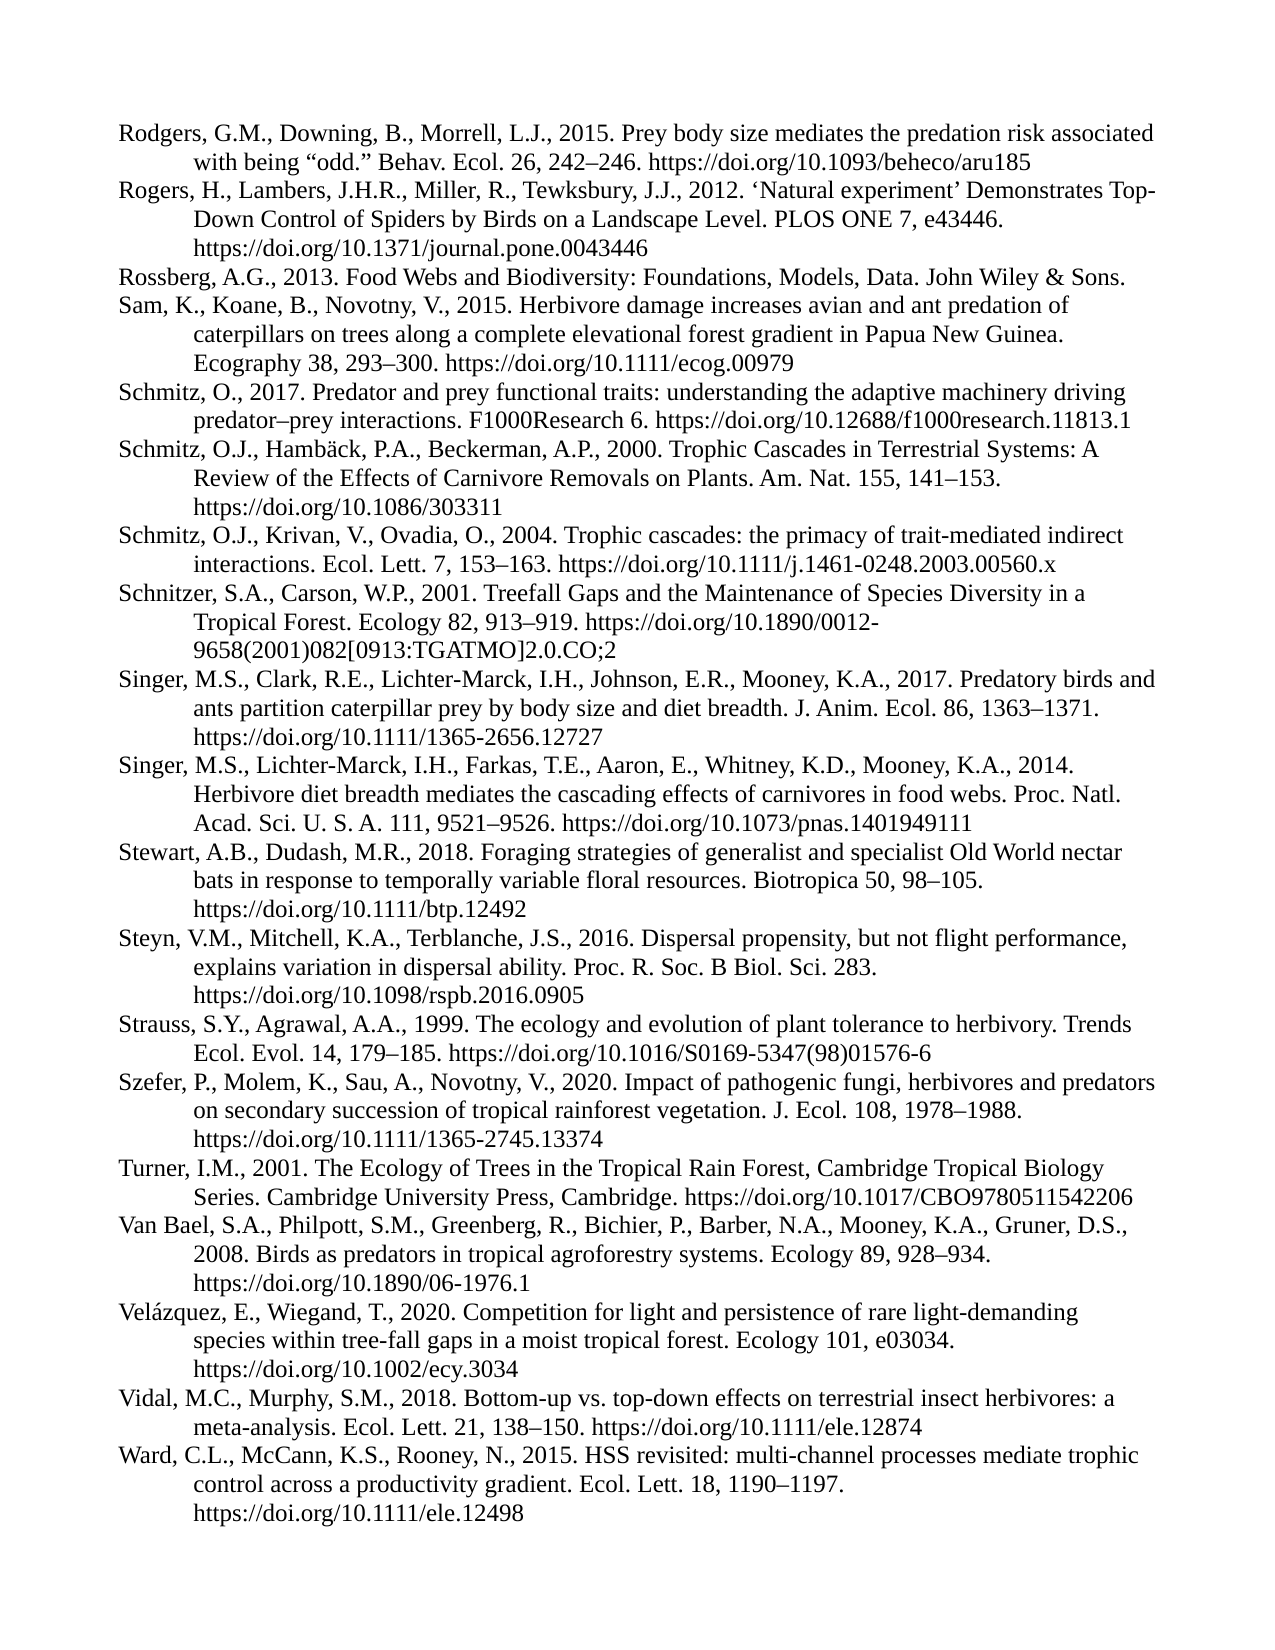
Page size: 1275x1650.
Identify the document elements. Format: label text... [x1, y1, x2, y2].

text Stewart, A.B., Dudash, M.R., 2018. Foraging strategies of generalist and specialist Old World nectar bats in response to temporally variable floral resources. Biotropica 50, 98–105. https://doi.org/10.1111/btp.12492 [118, 837, 1157, 923]
text Schmitz, O.J., Krivan, V., Ovadia, O., 2004. Trophic cascades: the primacy of trait-mediated indirect interactions. Ecol. Lett. 7, 153–163. https://doi.org/10.1111/j.1461-0248.2003.00560.x [118, 521, 1157, 578]
text Schmitz, O., 2017. Predator and prey functional traits: understanding the adaptive machinery driving predator–prey interactions. F1000Research 6. https://doi.org/10.12688/f1000research.11813.1 [118, 377, 1157, 434]
text Rossberg, A.G., 2013. Food Webs and Biodiversity: Foundations, Models, Data. John Wiley & Sons. [118, 262, 1157, 291]
text Strauss, S.Y., Agrawal, A.A., 1999. The ecology and evolution of plant tolerance to herbivory. Trends Ecol. Evol. 14, 179–185. https://doi.org/10.1016/S0169-5347(98)01576-6 [118, 1009, 1157, 1067]
text Ward, C.L., McCann, K.S., Rooney, N., 2015. HSS revisited: multi-channel processes mediate trophic control across a productivity gradient. Ecol. Lett. 18, 1190–1197. https://doi.org/10.1111/ele.12498 [118, 1441, 1157, 1527]
text Turner, I.M., 2001. The Ecology of Trees in the Tropical Rain Forest, Cambridge Tropical Biology Series. Cambridge University Press, Cambridge. https://doi.org/10.1017/CBO9780511542206 [118, 1153, 1157, 1211]
text Singer, M.S., Lichter-Marck, I.H., Farkas, T.E., Aaron, E., Whitney, K.D., Mooney, K.A., 2014. Herbivore diet breadth mediates the cascading effects of carnivores in food webs. Proc. Natl. Acad. Sci. U. S. A. 111, 9521–9526. https://doi.org/10.1073/pnas.1401949111 [118, 751, 1157, 837]
text Sam, K., Koane, B., Novotny, V., 2015. Herbivore damage increases avian and ant predation of caterpillars on trees along a complete elevational forest gradient in Papua New Guinea. Ecography 38, 293–300. https://doi.org/10.1111/ecog.00979 [118, 291, 1157, 377]
text Vidal, M.C., Murphy, S.M., 2018. Bottom-up vs. top-down effects on terrestrial insect herbivores: a meta-analysis. Ecol. Lett. 21, 138–150. https://doi.org/10.1111/ele.12874 [118, 1383, 1157, 1441]
text Velázquez, E., Wiegand, T., 2020. Competition for light and persistence of rare light-demanding species within tree-fall gaps in a moist tropical forest. Ecology 101, e03034. https://doi.org/10.1002/ecy.3034 [118, 1297, 1157, 1383]
text Schmitz, O.J., Hambäck, P.A., Beckerman, A.P., 2000. Trophic Cascades in Terrestrial Systems: A Review of the Effects of Carnivore Removals on Plants. Am. Nat. 155, 141–153. https://doi.org/10.1086/303311 [118, 434, 1157, 521]
text Szefer, P., Molem, K., Sau, A., Novotny, V., 2020. Impact of pathogenic fungi, herbivores and predators on secondary succession of tropical rainforest vegetation. J. Ecol. 108, 1978–1988. https://doi.org/10.1111/1365-2745.13374 [118, 1067, 1157, 1153]
text Rogers, H., Lambers, J.H.R., Miller, R., Tewksbury, J.J., 2012. ‘Natural experiment’ Demonstrates Top-Down Control of Spiders by Birds on a Landscape Level. PLOS ONE 7, e43446. https://doi.org/10.1371/journal.pone.0043446 [118, 176, 1157, 262]
text Steyn, V.M., Mitchell, K.A., Terblanche, J.S., 2016. Dispersal propensity, but not flight performance, explains variation in dispersal ability. Proc. R. Soc. B Biol. Sci. 283. https://doi.org/10.1098/rspb.2016.0905 [118, 923, 1157, 1009]
text Rodgers, G.M., Downing, B., Morrell, L.J., 2015. Prey body size mediates the predation risk associated with being “odd.” Behav. Ecol. 26, 242–246. https://doi.org/10.1093/beheco/aru185 [118, 118, 1157, 176]
text Van Bael, S.A., Philpott, S.M., Greenberg, R., Bichier, P., Barber, N.A., Mooney, K.A., Gruner, D.S., 2008. Birds as predators in tropical agroforestry systems. Ecology 89, 928–934. https://doi.org/10.1890/06-1976.1 [118, 1211, 1157, 1297]
text Schnitzer, S.A., Carson, W.P., 2001. Treefall Gaps and the Maintenance of Species Diversity in a Tropical Forest. Ecology 82, 913–919. https://doi.org/10.1890/0012-9658(2001)082[0913:TGATMO]2.0.CO;2 [118, 578, 1157, 664]
text Singer, M.S., Clark, R.E., Lichter‐Marck, I.H., Johnson, E.R., Mooney, K.A., 2017. Predatory birds and ants partition caterpillar prey by body size and diet breadth. J. Anim. Ecol. 86, 1363–1371. https://doi.org/10.1111/1365-2656.12727 [118, 664, 1157, 751]
